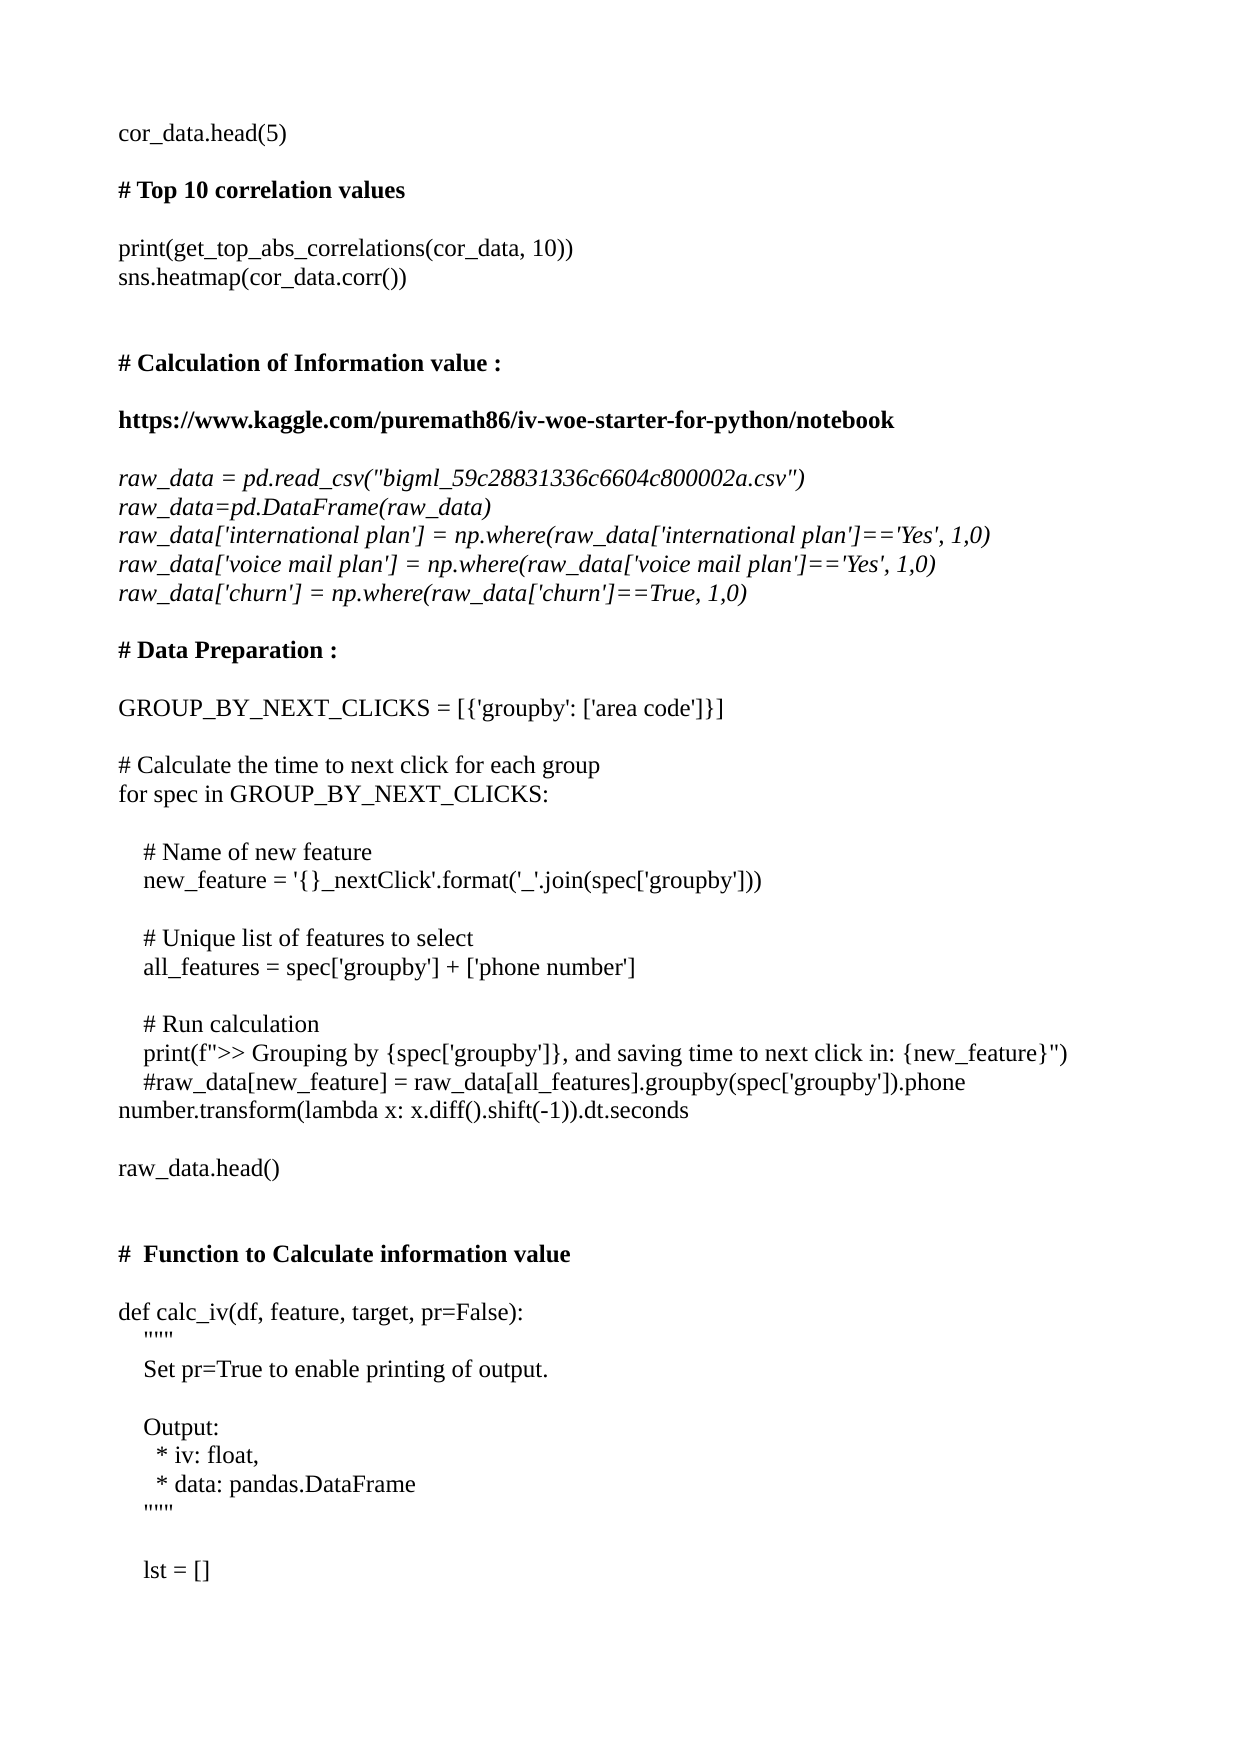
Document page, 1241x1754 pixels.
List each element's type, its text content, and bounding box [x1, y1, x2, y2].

text # Function to Calculate information value [118, 1239, 1122, 1268]
text """ [118, 1326, 1122, 1354]
text """ [118, 1498, 1122, 1527]
text # Top 10 correlation values [118, 176, 1122, 204]
text sns.heatmap(cor_data.corr()) [118, 262, 1122, 291]
text raw_data.head() [118, 1153, 1122, 1182]
text raw_data['churn'] = np.where(raw_data['churn']==True, 1,0) [118, 578, 1122, 607]
text all_features = spec['groupby'] + ['phone number'] [118, 952, 1122, 981]
text for spec in GROUP_BY_NEXT_CLICKS: [118, 779, 1122, 808]
text raw_data['international plan'] = np.where(raw_data['international plan']=='Yes', 1,0) [118, 521, 1122, 549]
text #raw_data[new_feature] = raw_data[all_features].groupby(spec['groupby']).phone number.transform(lambda x: x.diff().shift(-1)).dt.seconds [118, 1067, 1122, 1124]
text # Name of new feature [118, 837, 1122, 866]
text lst = [] [118, 1556, 1122, 1584]
text # Run calculation [118, 1009, 1122, 1038]
text cor_data.head(5) [118, 118, 1122, 147]
text * iv: float, [118, 1441, 1122, 1469]
text GROUP_BY_NEXT_CLICKS = [{'groupby': ['area code']}] [118, 693, 1122, 722]
text # Data Preparation : [118, 636, 1122, 664]
text print(f">> Grouping by {spec['groupby']}, and saving time to next click in: {new_feature}") [118, 1038, 1122, 1067]
text raw_data = pd.read_csv("bigml_59c28831336c6604c800002a.csv") [118, 463, 1122, 492]
text Output: [118, 1412, 1122, 1441]
text print(get_top_abs_correlations(cor_data, 10)) [118, 233, 1122, 262]
text # Unique list of features to select [118, 923, 1122, 952]
text # Calculate the time to next click for each group [118, 751, 1122, 779]
text # Calculation of Information value : [118, 348, 1122, 377]
text https://www.kaggle.com/puremath86/iv-woe-starter-for-python/notebook [118, 406, 1122, 434]
text Set pr=True to enable printing of output. [118, 1354, 1122, 1383]
text new_feature = '{}_nextClick'.format('_'.join(spec['groupby'])) [118, 866, 1122, 894]
text * data: pandas.DataFrame [118, 1469, 1122, 1498]
text raw_data=pd.DataFrame(raw_data) [118, 492, 1122, 521]
text raw_data['voice mail plan'] = np.where(raw_data['voice mail plan']=='Yes', 1,0) [118, 549, 1122, 578]
text def calc_iv(df, feature, target, pr=False): [118, 1297, 1122, 1326]
